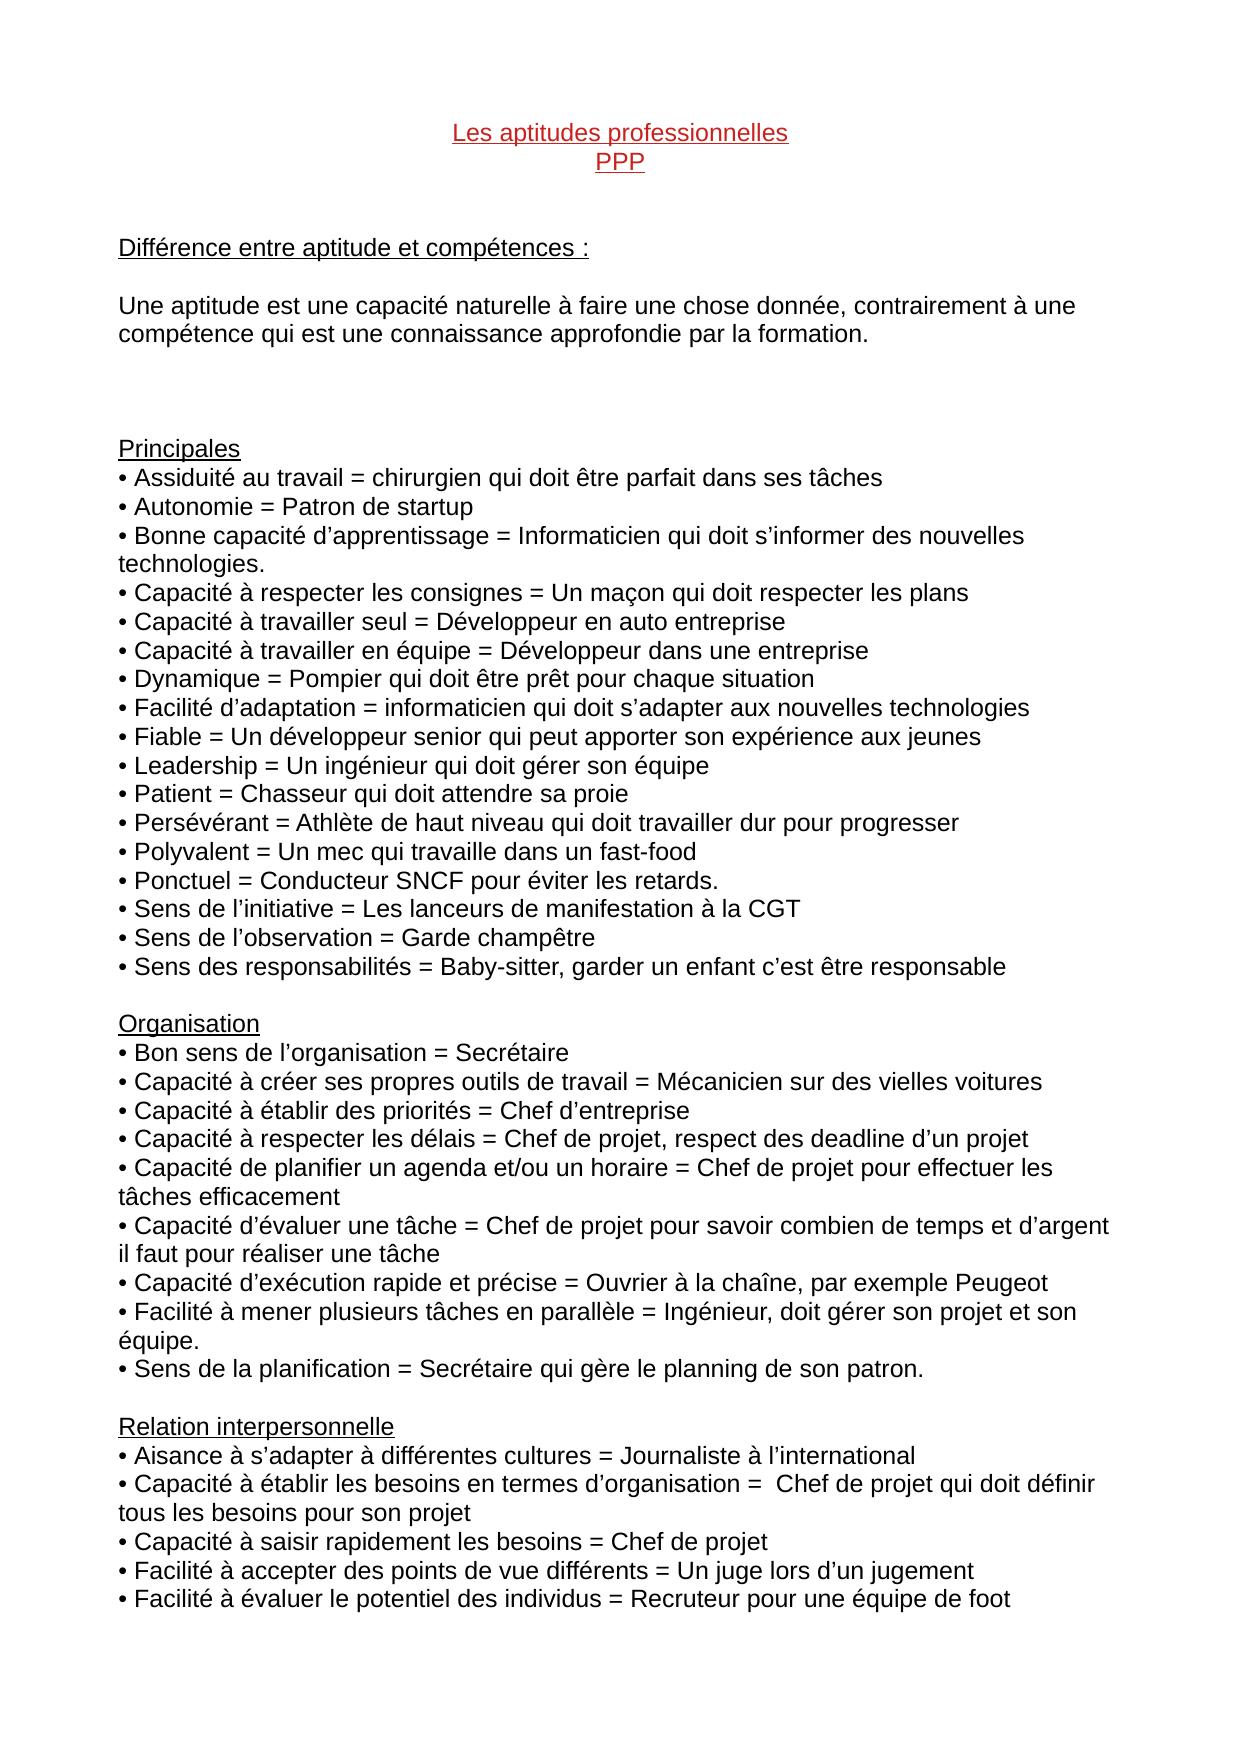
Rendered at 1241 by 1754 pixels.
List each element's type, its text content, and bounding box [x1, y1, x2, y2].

text • Facilité d’adaptation = informaticien qui doit s’adapter aux nouvelles technologies [118, 693, 1122, 722]
text Organisation [118, 1009, 1122, 1038]
text • Capacité à travailler en équipe = Développeur dans une entreprise [118, 636, 1122, 664]
text • Capacité d’évaluer une tâche = Chef de projet pour savoir combien de temps et d’argent il faut pour réaliser une tâche [118, 1211, 1122, 1268]
text • Facilité à accepter des points de vue différents = Un juge lors d’un jugement [118, 1556, 1122, 1584]
text • Bon sens de l’organisation = Secrétaire [118, 1038, 1122, 1067]
text • Leadership = Un ingénieur qui doit gérer son équipe [118, 751, 1122, 779]
text • Capacité de planifier un agenda et/ou un horaire = Chef de projet pour effectuer les tâches efficacement [118, 1153, 1122, 1211]
text PPP [118, 147, 1122, 176]
text Relation interpersonnelle [118, 1412, 1122, 1441]
text Les aptitudes professionnelles [118, 118, 1122, 147]
text • Sens de l’initiative = Les lanceurs de manifestation à la CGT [118, 894, 1122, 923]
text • Sens des responsabilités = Baby-sitter, garder un enfant c’est être responsable [118, 952, 1122, 981]
text • Capacité à respecter les délais = Chef de projet, respect des deadline d’un projet [118, 1124, 1122, 1153]
text Une aptitude est une capacité naturelle à faire une chose donnée, contrairement à une compétence qui est une connaissance approfondie par la formation. [118, 291, 1122, 348]
text • Fiable = Un développeur senior qui peut apporter son expérience aux jeunes [118, 722, 1122, 751]
text • Patient = Chasseur qui doit attendre sa proie [118, 779, 1122, 808]
text • Autonomie = Patron de startup [118, 492, 1122, 521]
text • Sens de l’observation = Garde champêtre [118, 923, 1122, 952]
text • Facilité à mener plusieurs tâches en parallèle = Ingénieur, doit gérer son projet et son équipe. [118, 1297, 1122, 1354]
text • Capacité à établir des priorités = Chef d’entreprise [118, 1096, 1122, 1124]
text • Capacité à travailler seul = Développeur en auto entreprise [118, 607, 1122, 636]
text • Sens de la planification = Secrétaire qui gère le planning de son patron. [118, 1354, 1122, 1383]
text • Assiduité au travail = chirurgien qui doit être parfait dans ses tâches [118, 463, 1122, 492]
text • Polyvalent = Un mec qui travaille dans un fast-food [118, 837, 1122, 866]
text Principales [118, 434, 1122, 463]
text • Dynamique = Pompier qui doit être prêt pour chaque situation [118, 664, 1122, 693]
text • Capacité à créer ses propres outils de travail = Mécanicien sur des vielles voitures [118, 1067, 1122, 1096]
text • Facilité à évaluer le potentiel des individus = Recruteur pour une équipe de foot [118, 1584, 1122, 1613]
text • Bonne capacité d’apprentissage = Informaticien qui doit s’informer des nouvelles technologies. [118, 521, 1122, 578]
text • Persévérant = Athlète de haut niveau qui doit travailler dur pour progresser [118, 808, 1122, 837]
text • Capacité à établir les besoins en termes d’organisation = Chef de projet qui doit définir tous les besoins pour son projet [118, 1469, 1122, 1527]
text • Capacité à respecter les consignes = Un maçon qui doit respecter les plans [118, 578, 1122, 607]
text • Capacité d’exécution rapide et précise = Ouvrier à la chaîne, par exemple Peugeot [118, 1268, 1122, 1297]
text • Ponctuel = Conducteur SNCF pour éviter les retards. [118, 866, 1122, 894]
text Différence entre aptitude et compétences : [118, 233, 1122, 262]
text • Capacité à saisir rapidement les besoins = Chef de projet [118, 1527, 1122, 1556]
text • Aisance à s’adapter à différentes cultures = Journaliste à l’international [118, 1441, 1122, 1469]
